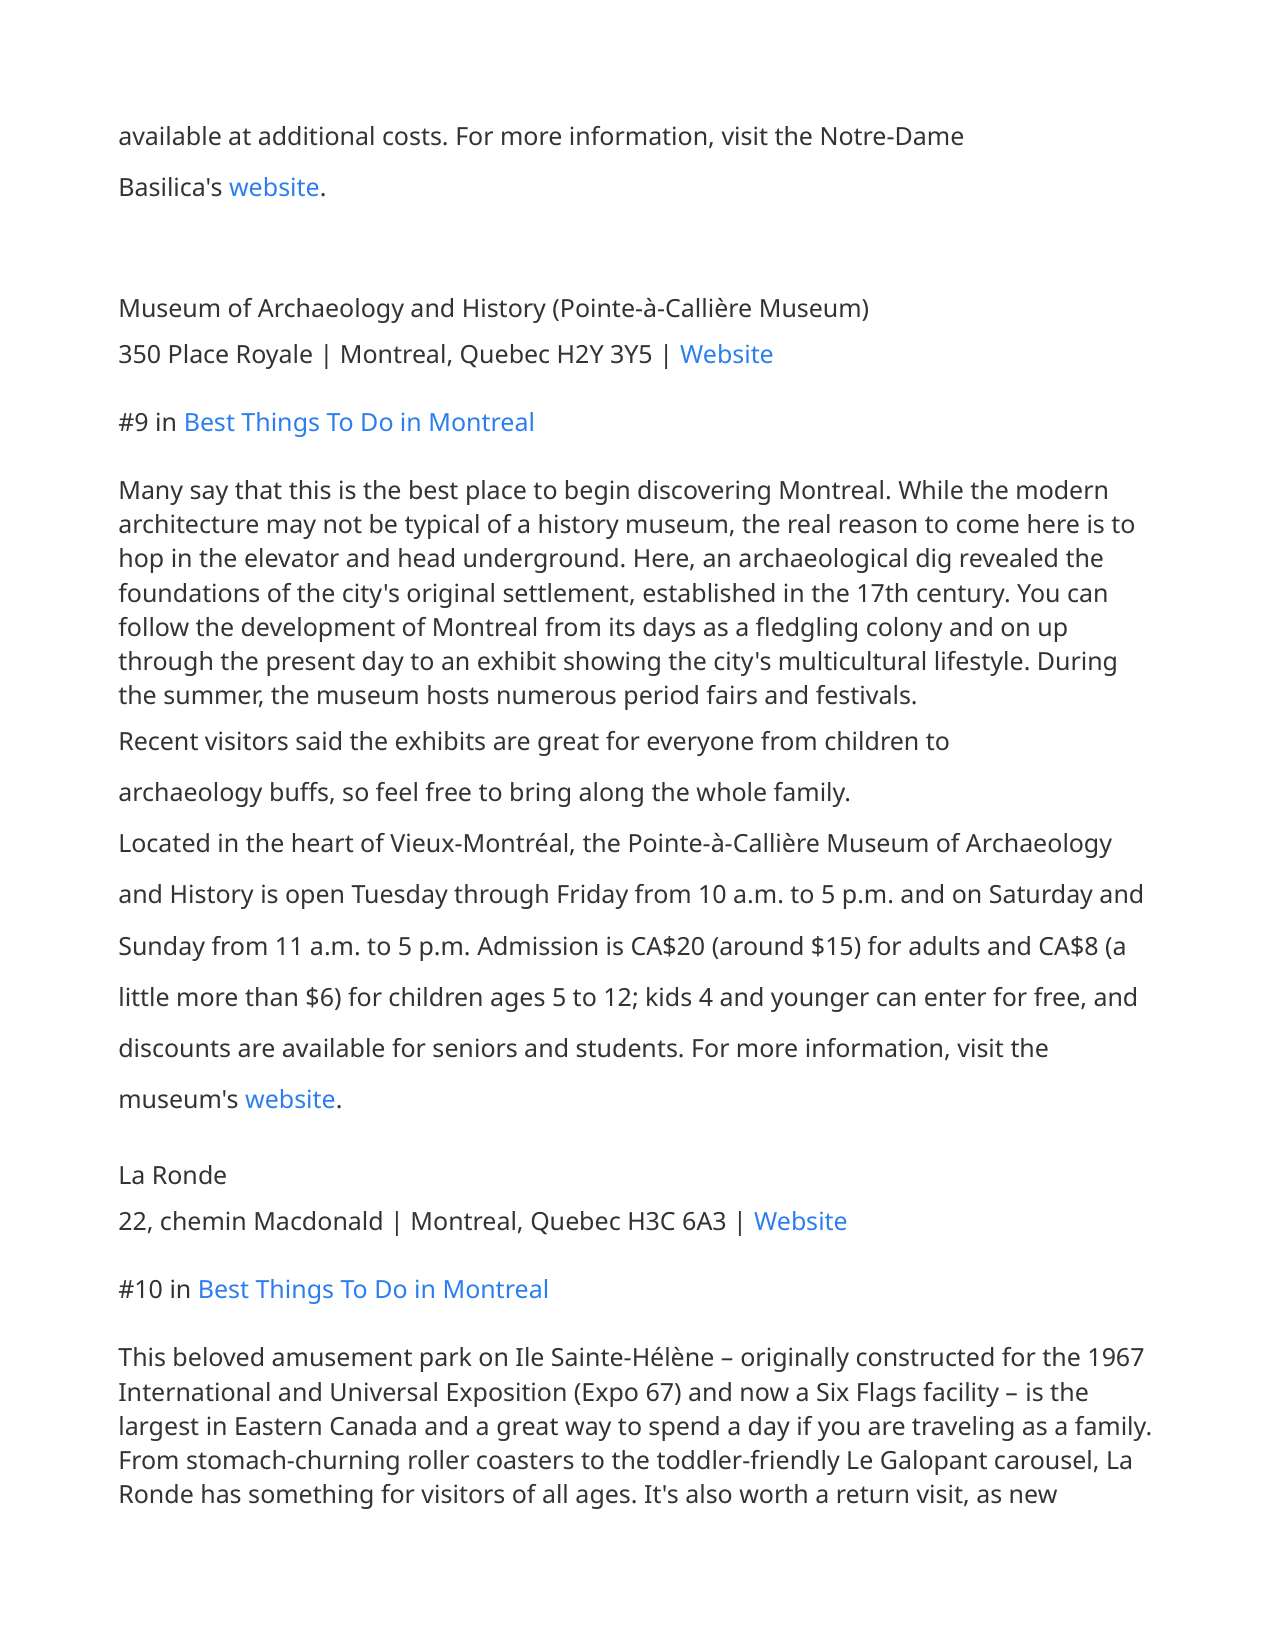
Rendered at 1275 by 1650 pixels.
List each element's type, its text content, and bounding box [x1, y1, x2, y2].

text #9 in Best Things To Do in Montreal [118, 405, 1157, 439]
text #10 in Best Things To Do in Montreal [118, 1272, 1157, 1306]
text 22, chemin Macdonald | Montreal, Quebec H3C 6A3 | Website [118, 1204, 1157, 1238]
text Recent visitors said the exhibits are great for everyone from children to archaeology buffs, so feel free to bring along the whole family. [118, 724, 1157, 809]
text Many say that this is the best place to begin discovering Montreal. While the modern architecture may not be typical of a history museum, the real reason to come here is to hop in the elevator and head underground. Here, an archaeological dig revealed the foundations of the city's original settlement, established in the 17th century. You can follow the development of Montreal from its days as a fledgling colony and on up through the present day to an exhibit showing the city's multicultural lifestyle. During the summer, the museum hosts numerous period fairs and festivals. [118, 473, 1157, 711]
text Located in the heart of Vieux-Montréal, the Pointe-à-Callière Museum of Archaeology and History is open Tuesday through Friday from 10 a.m. to 5 p.m. and on Saturday and Sunday from 11 a.m. to 5 p.m. Admission is CA$20 (around $15) for adults and CA$8 (a little more than $6) for children ages 5 to 12; kids 4 and younger can enter for free, and discounts are available for seniors and students. For more information, visit the museum's website. [118, 826, 1157, 1115]
subtitle La Ronde [118, 1157, 1157, 1191]
text Museum of Archaeology and History (Pointe-à-Callière Museum) [118, 261, 1157, 324]
text 350 Place Royale | Montreal, Quebec H2Y 3Y5 | Website [118, 337, 1157, 371]
text This beloved amusement park on Ile Sainte-Hélène – originally constructed for the 1967 International and Universal Exposition (Expo 67) and now a Six Flags facility – is the largest in Eastern Canada and a great way to spend a day if you are traveling as a family. From stomach-churning roller coasters to the toddler-friendly Le Galopant carousel, La Ronde has something for visitors of all ages. It's also worth a return visit, as new [118, 1340, 1157, 1510]
text available at additional costs. For more information, visit the Notre-Dame Basilica's website. [118, 118, 1157, 203]
